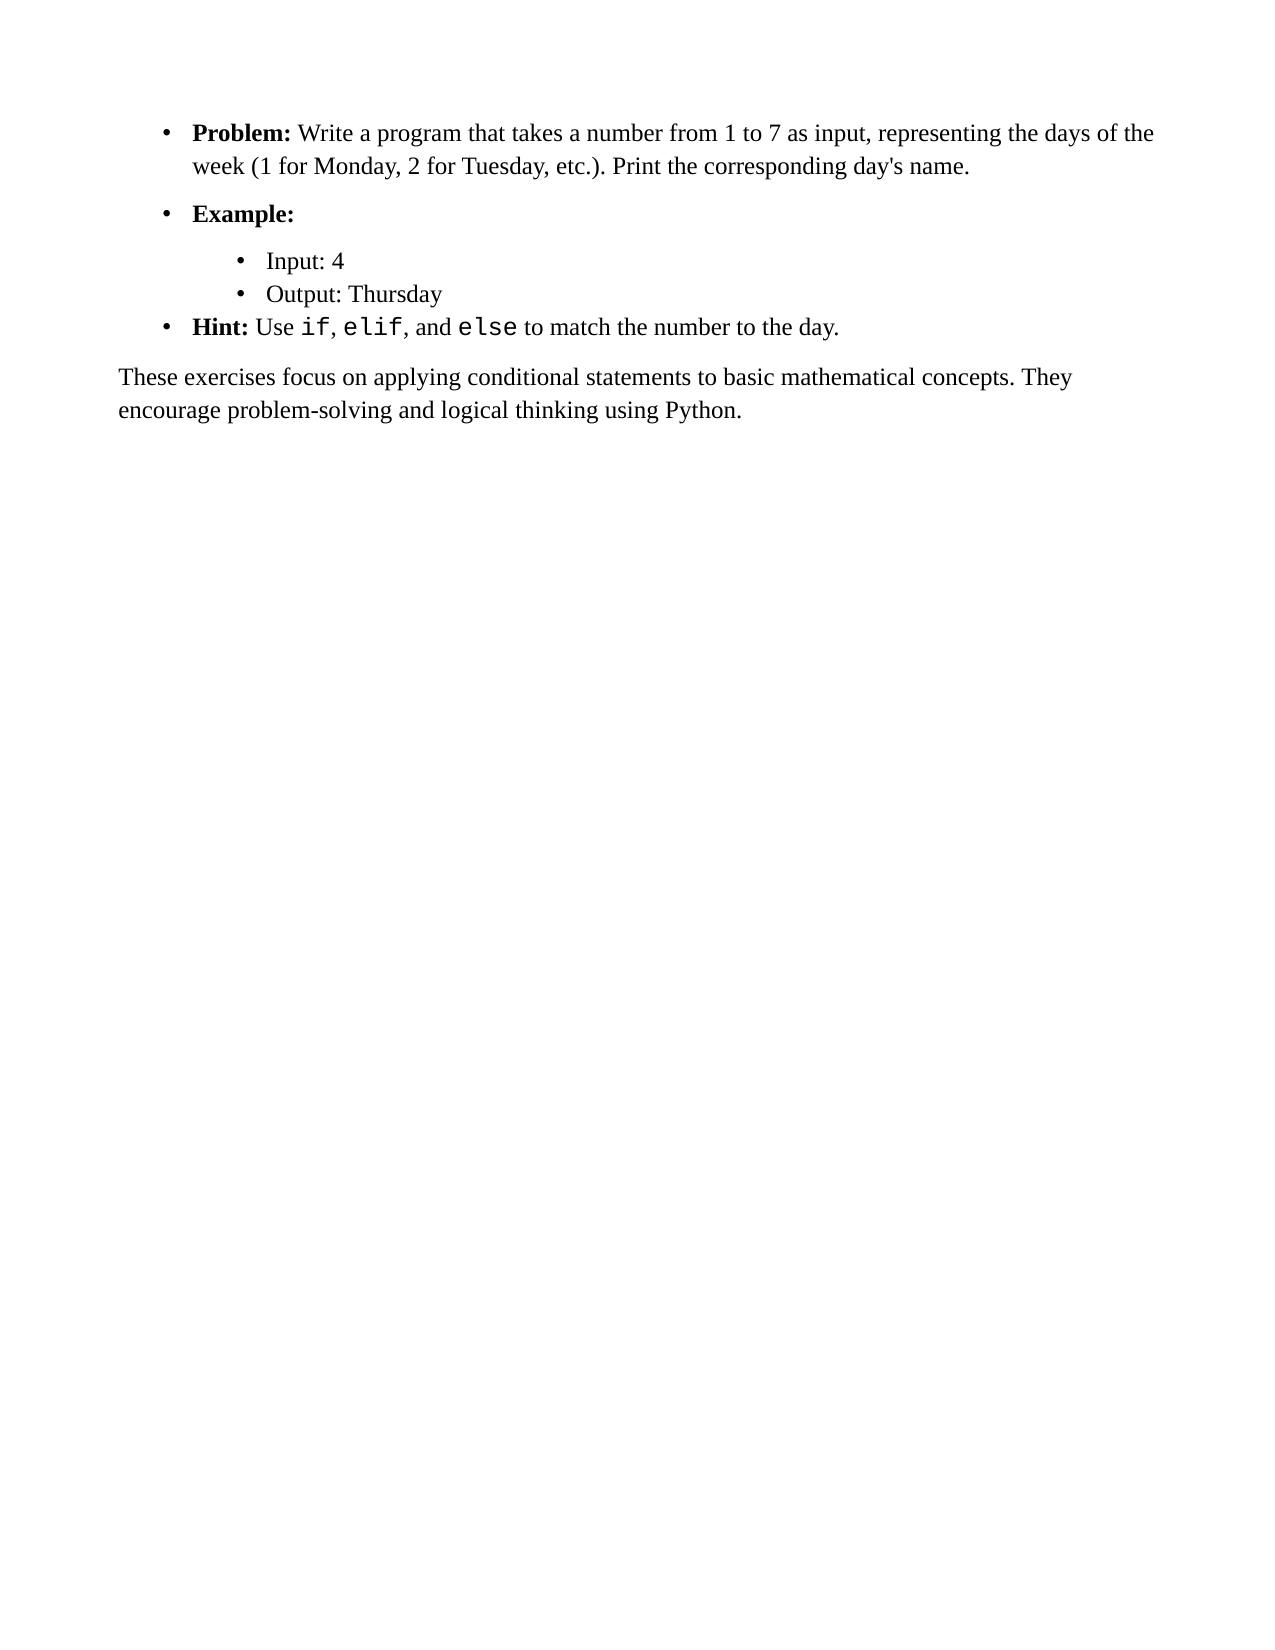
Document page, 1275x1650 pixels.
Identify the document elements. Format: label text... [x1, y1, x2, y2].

list Problem: Write a program that takes a number from 1 to 7 as input, representing the days of the week (1 for Monday, 2 for Tuesday, etc.). Print the corresponding day's name. [162, 118, 1157, 180]
list Hint: Use if, elif, and else to match the number to the day. [162, 312, 1157, 343]
list Input: 4 [236, 246, 1157, 275]
list Example: [162, 199, 1157, 227]
list Output: Thursday [236, 279, 1157, 308]
text These exercises focus on applying conditional statements to basic mathematical concepts. They encourage problem-solving and logical thinking using Python. [118, 362, 1157, 424]
